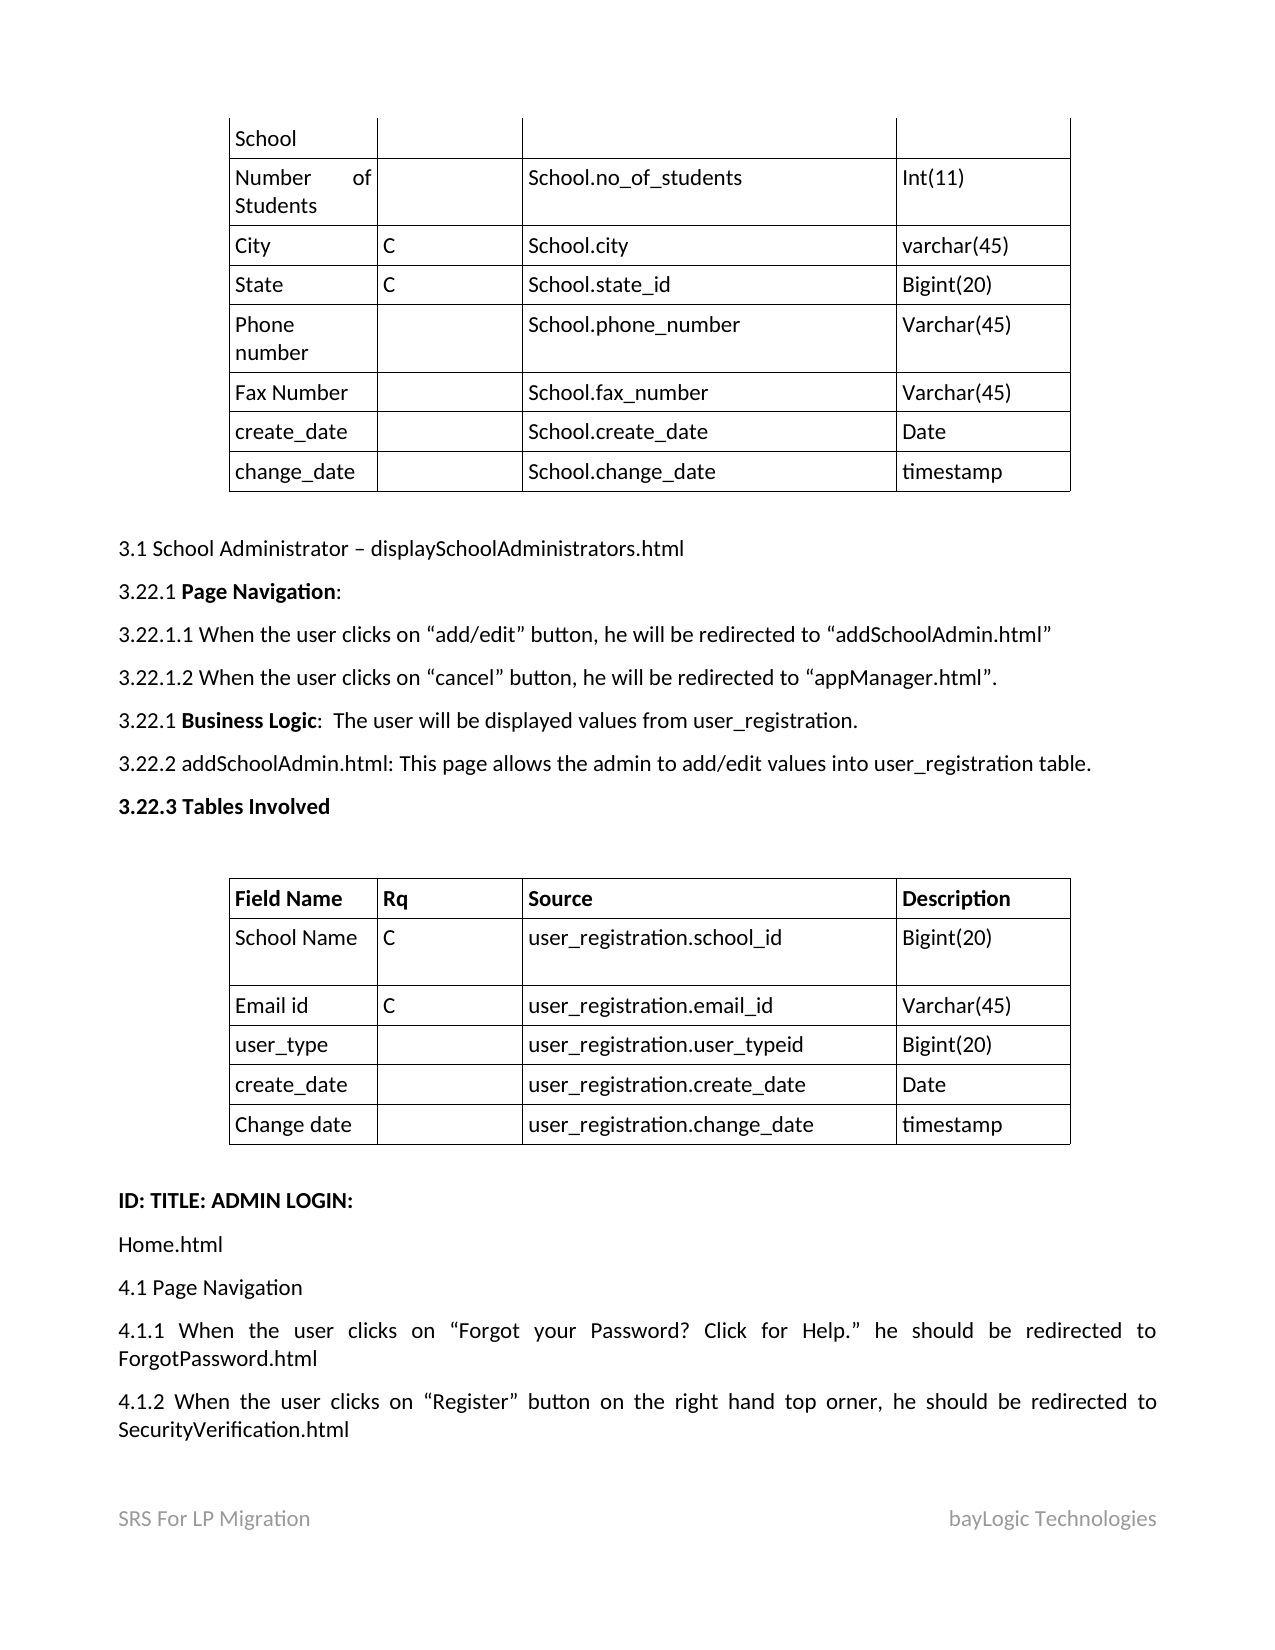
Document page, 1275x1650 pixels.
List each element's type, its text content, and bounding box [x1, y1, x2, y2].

list School Administrator – displaySchoolAdministrators.html [118, 534, 1157, 562]
table_cell Bigint(20) [897, 1026, 1070, 1064]
table_cell Varchar(45) [897, 305, 1070, 372]
table_cell user_registration.school_id [523, 919, 896, 985]
table_cell Change date [230, 1105, 377, 1144]
table_header Field Name [230, 879, 377, 918]
table_cell create_date [230, 412, 377, 451]
table_cell Phone number [230, 305, 377, 372]
table_cell [378, 305, 522, 372]
list Home.html [118, 1230, 1157, 1258]
table_cell varchar(45) [897, 226, 1070, 265]
table_cell State [230, 266, 377, 304]
table_cell School Name [230, 919, 377, 985]
table_cell Email id [230, 986, 377, 1025]
table_cell School.no_of_students [523, 159, 896, 225]
list Page Navigation [118, 1273, 1157, 1301]
list Page Navigation: [118, 577, 1157, 605]
table_cell School.fax_number [523, 373, 896, 411]
table_cell [378, 412, 522, 451]
table_cell [378, 1065, 522, 1104]
table_cell School.create_date [523, 412, 896, 451]
table_cell [378, 118, 522, 158]
table_cell user_registration.email_id [523, 986, 896, 1025]
table_cell change_date [230, 452, 377, 491]
table_cell Number of Students [230, 159, 377, 225]
list Tables Involved [118, 792, 1157, 820]
list Business Logic: The user will be displayed values from user_registration. [118, 706, 1157, 734]
table_header Description [897, 879, 1070, 918]
table_cell user_registration.create_date [523, 1065, 896, 1104]
table_cell [378, 159, 522, 225]
table_cell Date [897, 412, 1070, 451]
table_cell School.change_date [523, 452, 896, 491]
table_cell C [378, 226, 522, 265]
list When the user clicks on “Forgot your Password? Click for Help.” he should be redirected to ForgotPassword.html [118, 1316, 1157, 1372]
list When the user clicks on “Register” button on the right hand top orner, he should be redirected to SecurityVerification.html [118, 1387, 1157, 1443]
table_cell user_registration.change_date [523, 1105, 896, 1144]
table_cell [897, 118, 1070, 158]
table_cell user_registration.user_typeid [523, 1026, 896, 1064]
table_cell [378, 452, 522, 491]
table_cell C [378, 266, 522, 304]
table_cell School.city [523, 226, 896, 265]
table_cell Int(11) [897, 159, 1070, 225]
table_cell C [378, 919, 522, 985]
list When the user clicks on “add/edit” button, he will be redirected to “addSchoolAdmin.html” [118, 620, 1157, 648]
table_cell timestamp [897, 452, 1070, 491]
table_cell City [230, 226, 377, 265]
list addSchoolAdmin.html: This page allows the admin to add/edit values into user_registration table. [118, 749, 1157, 777]
table_cell [523, 118, 896, 158]
table_cell [378, 1105, 522, 1144]
table_cell timestamp [897, 1105, 1070, 1144]
table_cell School.phone_number [523, 305, 896, 372]
table_header Source [523, 879, 896, 918]
table_cell School.state_id [523, 266, 896, 304]
table_header Rq [378, 879, 522, 918]
list When the user clicks on “cancel” button, he will be redirected to “appManager.html”. [118, 663, 1157, 691]
table_cell Varchar(45) [897, 986, 1070, 1025]
table_cell Varchar(45) [897, 373, 1070, 411]
table_cell Date [897, 1065, 1070, 1104]
table_cell Bigint(20) [897, 919, 1070, 985]
table_cell user_type [230, 1026, 377, 1064]
table_cell [378, 373, 522, 411]
table_cell School [230, 118, 377, 158]
list ID: TITLE: ADMIN LOGIN: [118, 1187, 1157, 1215]
table_cell C [378, 986, 522, 1025]
table_cell [378, 1026, 522, 1064]
table_cell create_date [230, 1065, 377, 1104]
table_cell Fax Number [230, 373, 377, 411]
table_cell Bigint(20) [897, 266, 1070, 304]
